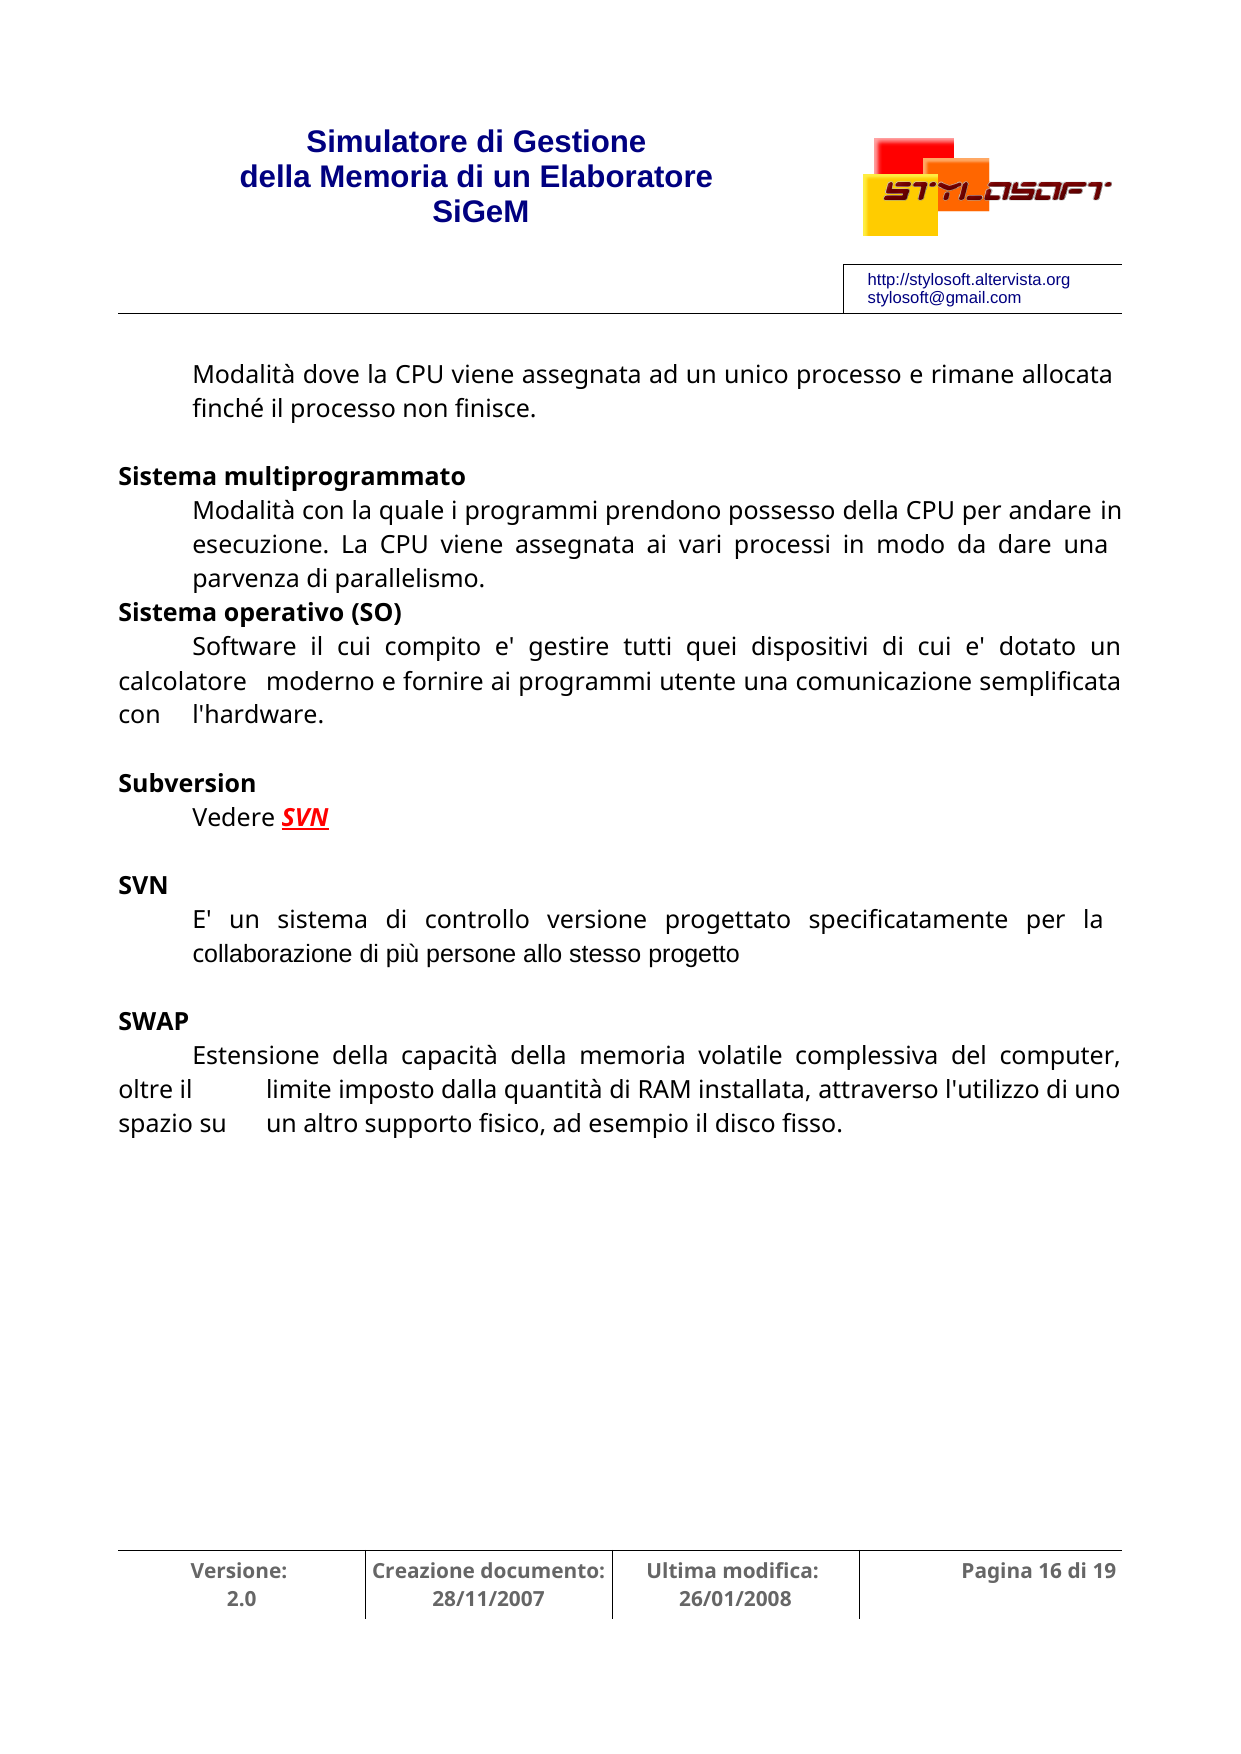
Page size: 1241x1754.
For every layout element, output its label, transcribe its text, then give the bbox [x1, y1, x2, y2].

text Sistema multiprogrammato [118, 459, 1122, 493]
text Modalità con la quale i programmi prendono possesso della CPU per andare in esecuzione. La CPU viene assegnata ai vari processi in modo da dare una parvenza di parallelismo. [118, 493, 1122, 595]
text SVN [118, 867, 1122, 902]
text Vedere SVN [118, 799, 1122, 833]
text Software il cui compito e' gestire tutti quei dispositivi di cui e' dotato un calcolatore moderno e fornire ai programmi utente una comunicazione semplificata con l'hardware. [118, 629, 1122, 731]
text E' un sistema di controllo versione progettato specificatamente per la collaborazione di più persone allo stesso progetto [118, 902, 1122, 970]
text Sistema operativo (SO) [118, 595, 1122, 629]
text Estensione della capacità della memoria volatile complessiva del computer, oltre il limite imposto dalla quantità di RAM installata, attraverso l'utilizzo di uno spazio su un altro supporto fisico, ad esempio il disco fisso. [118, 1038, 1122, 1140]
picture [848, 123, 1117, 247]
text Modalità dove la CPU viene assegnata ad un unico processo e rimane allocata finché il processo non finisce. [118, 357, 1122, 425]
text SWAP [118, 1004, 1122, 1038]
text Subversion [118, 765, 1122, 799]
